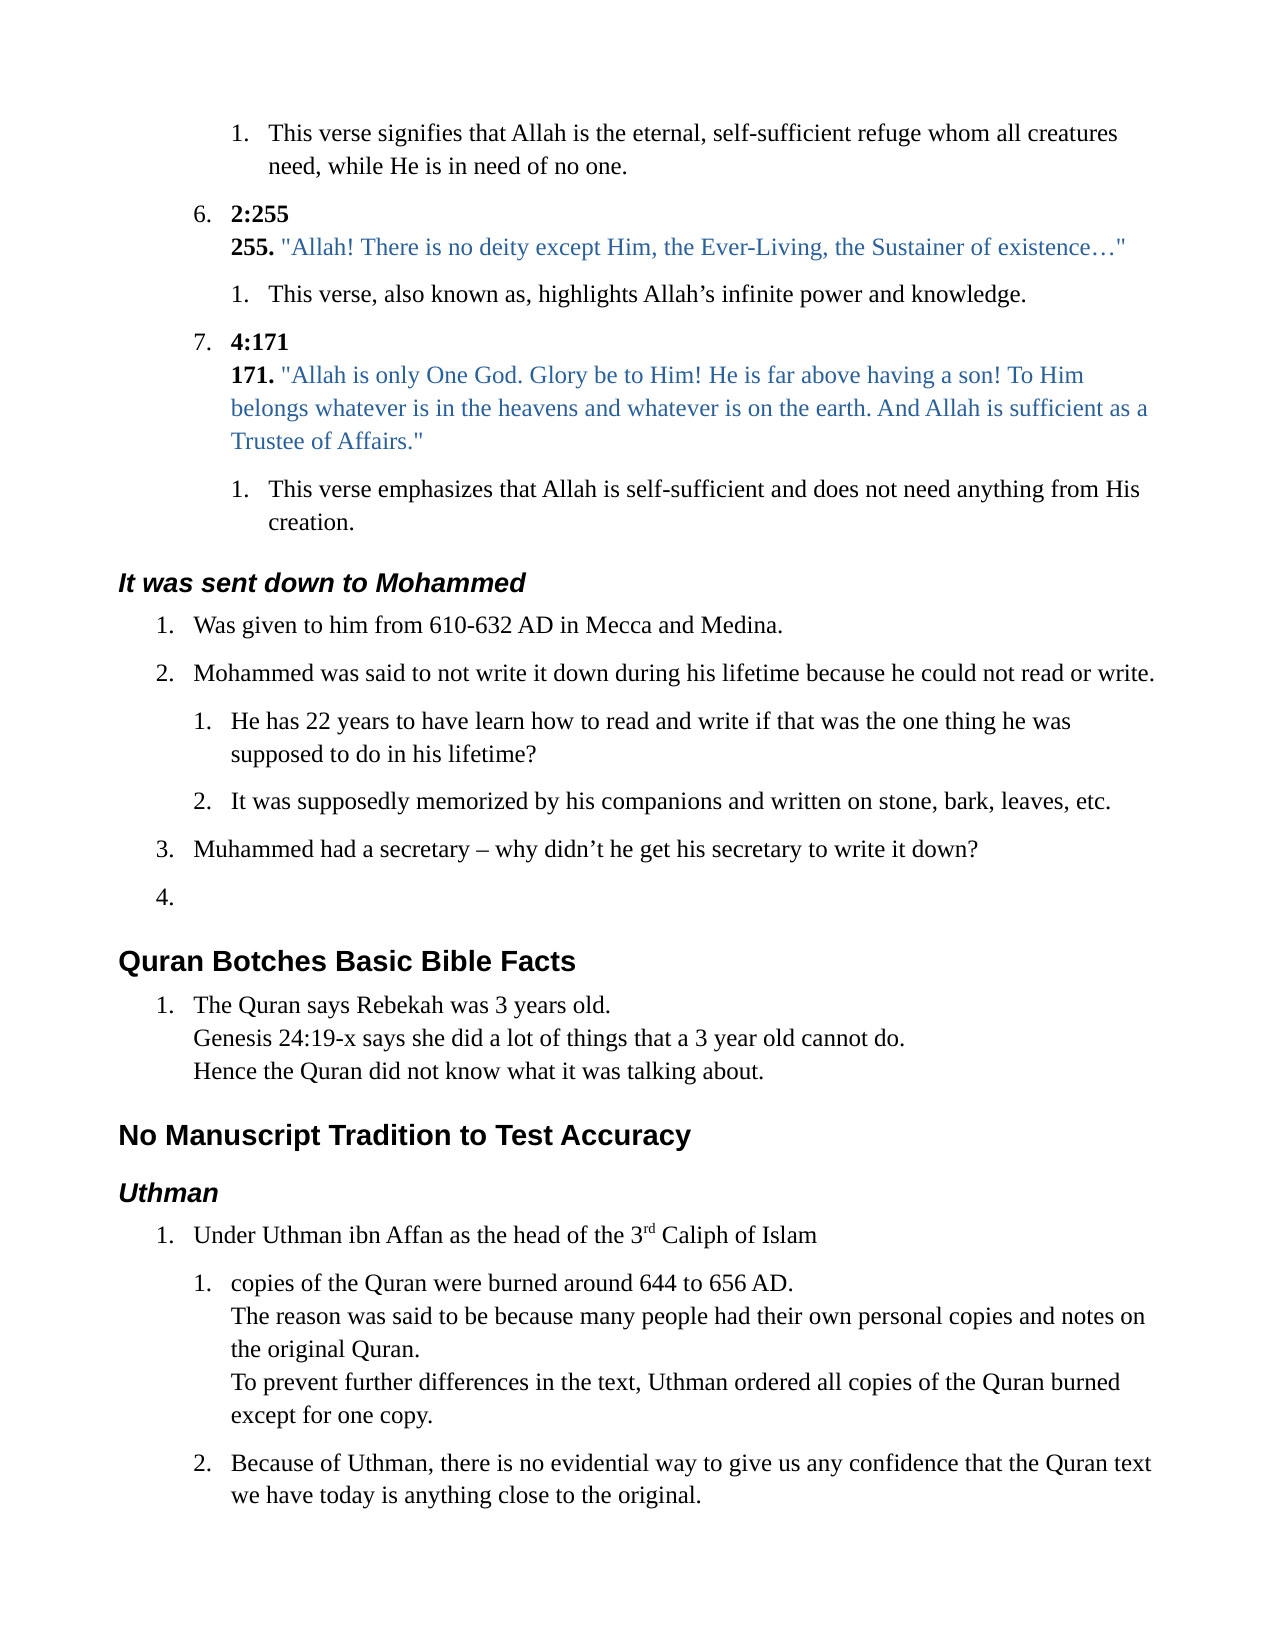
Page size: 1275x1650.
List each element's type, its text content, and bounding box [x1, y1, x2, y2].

list It was supposedly memorized by his companions and written on stone, bark, leaves, etc. [193, 786, 1157, 815]
list 2:255 255. "Allah! There is no deity except Him, the Ever-Living, the Sustainer of existence…" [193, 199, 1157, 261]
list The Quran says Rebekah was 3 years old. Genesis 24:19-x says she did a lot of things that a 3 year old cannot do. Hence the Quran did not know what it was talking about. [156, 990, 1157, 1084]
subtitle Uthman [118, 1177, 1157, 1208]
list This verse emphasizes that Allah is self-sufficient and does not need anything from His creation. [231, 474, 1157, 535]
list Mohammed was said to not write it down during his lifetime because he could not read or write. [156, 658, 1157, 687]
list copies of the Quran were burned around 644 to 656 AD. The reason was said to be because many people had their own personal copies and notes on the original Quran. To prevent further differences in the text, Uthman ordered all copies of the Quran burned except for one copy. [193, 1268, 1157, 1429]
list Muhammed had a secretary – why didn’t he get his secretary to write it down? [156, 834, 1157, 863]
subtitle No Manuscript Tradition to Test Accuracy [118, 1118, 1157, 1152]
list This verse signifies that Allah is the eternal, self-sufficient refuge whom all creatures need, while He is in need of no one. [231, 118, 1157, 180]
subtitle Quran Botches Basic Bible Facts [118, 944, 1157, 977]
list Under Uthman ibn Affan as the head of the 3rd Caliph of Islam [156, 1220, 1157, 1249]
list 4:171 171. "Allah is only One God. Glory be to Him! He is far above having a son! To Him belongs whatever is in the heavens and whatever is on the earth. And Allah is sufficient as a Trustee of Affairs." [193, 327, 1157, 455]
subtitle It was sent down to Mohammed [118, 567, 1157, 598]
list He has 22 years to have learn how to read and write if that was the one thing he was supposed to do in his lifetime? [193, 706, 1157, 767]
list Was given to him from 610-632 AD in Mecca and Medina. [156, 611, 1157, 639]
list This verse, also known as, highlights Allah’s infinite power and knowledge. [231, 279, 1157, 308]
list Because of Uthman, there is no evidential way to give us any confidence that the Quran text we have today is anything close to the original. [193, 1448, 1157, 1509]
